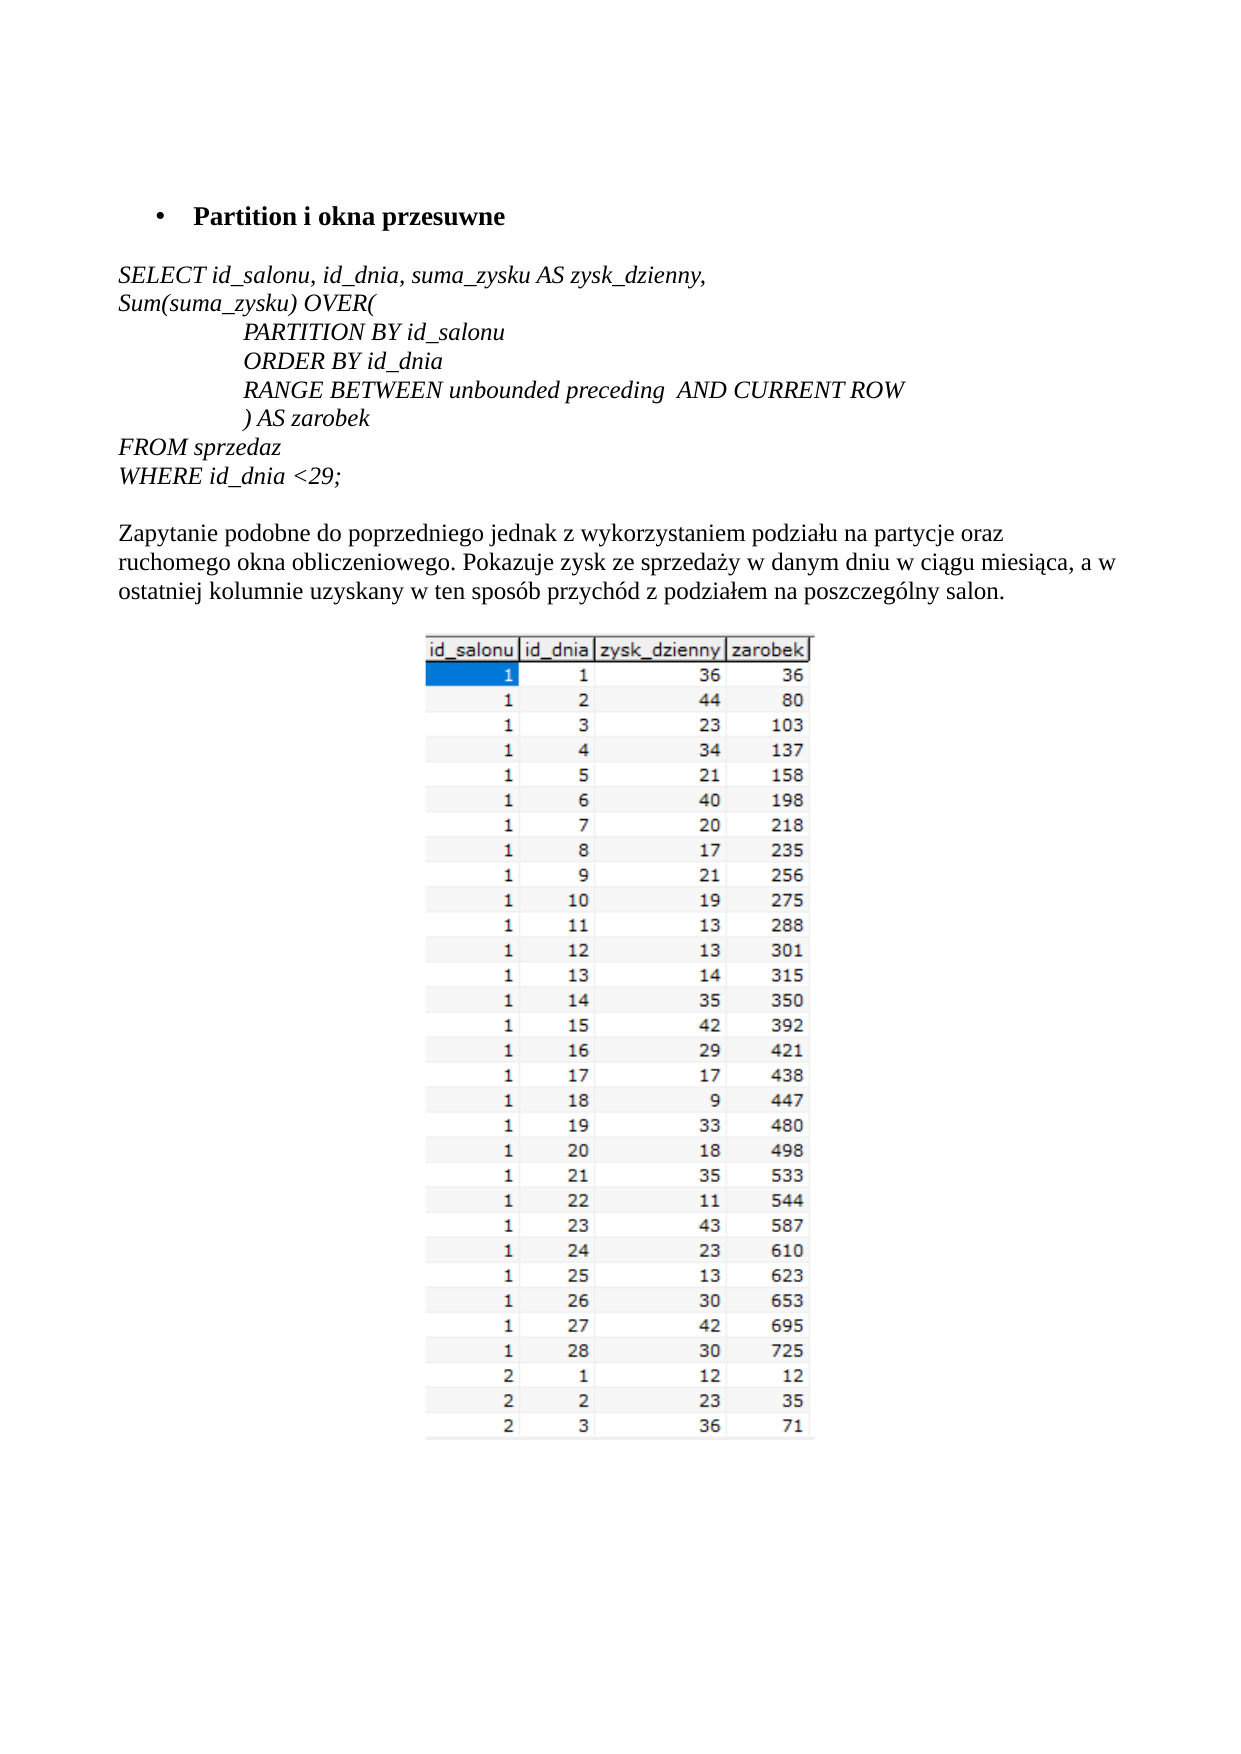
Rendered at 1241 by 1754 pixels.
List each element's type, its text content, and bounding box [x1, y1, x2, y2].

text FROM sprzedaz [118, 432, 1122, 461]
list Partition i okna przesuwne [156, 200, 1122, 231]
text ) AS zarobek [118, 403, 1122, 432]
text PARTITION BY id_salonu [118, 317, 1122, 346]
text Sum(suma_zysku) OVER( [118, 288, 1122, 317]
text ORDER BY id_dnia [118, 346, 1122, 375]
text Zapytanie podobne do poprzedniego jednak z wykorzystaniem podziału na partycje oraz ruchomego okna obliczeniowego. Pokazuje zysk ze sprzedaży w danym dniu w ciągu miesiąca, a w ostatniej kolumnie uzyskany w ten sposób przychód z podziałem na poszczególny salon. [118, 518, 1122, 605]
text WHERE id_dnia <29; [118, 461, 1122, 490]
text SELECT id_salonu, id_dnia, suma_zysku AS zysk_dzienny, [118, 260, 1122, 288]
text RANGE BETWEEN unbounded preceding AND CURRENT ROW [118, 375, 1122, 403]
picture [425, 633, 815, 1440]
